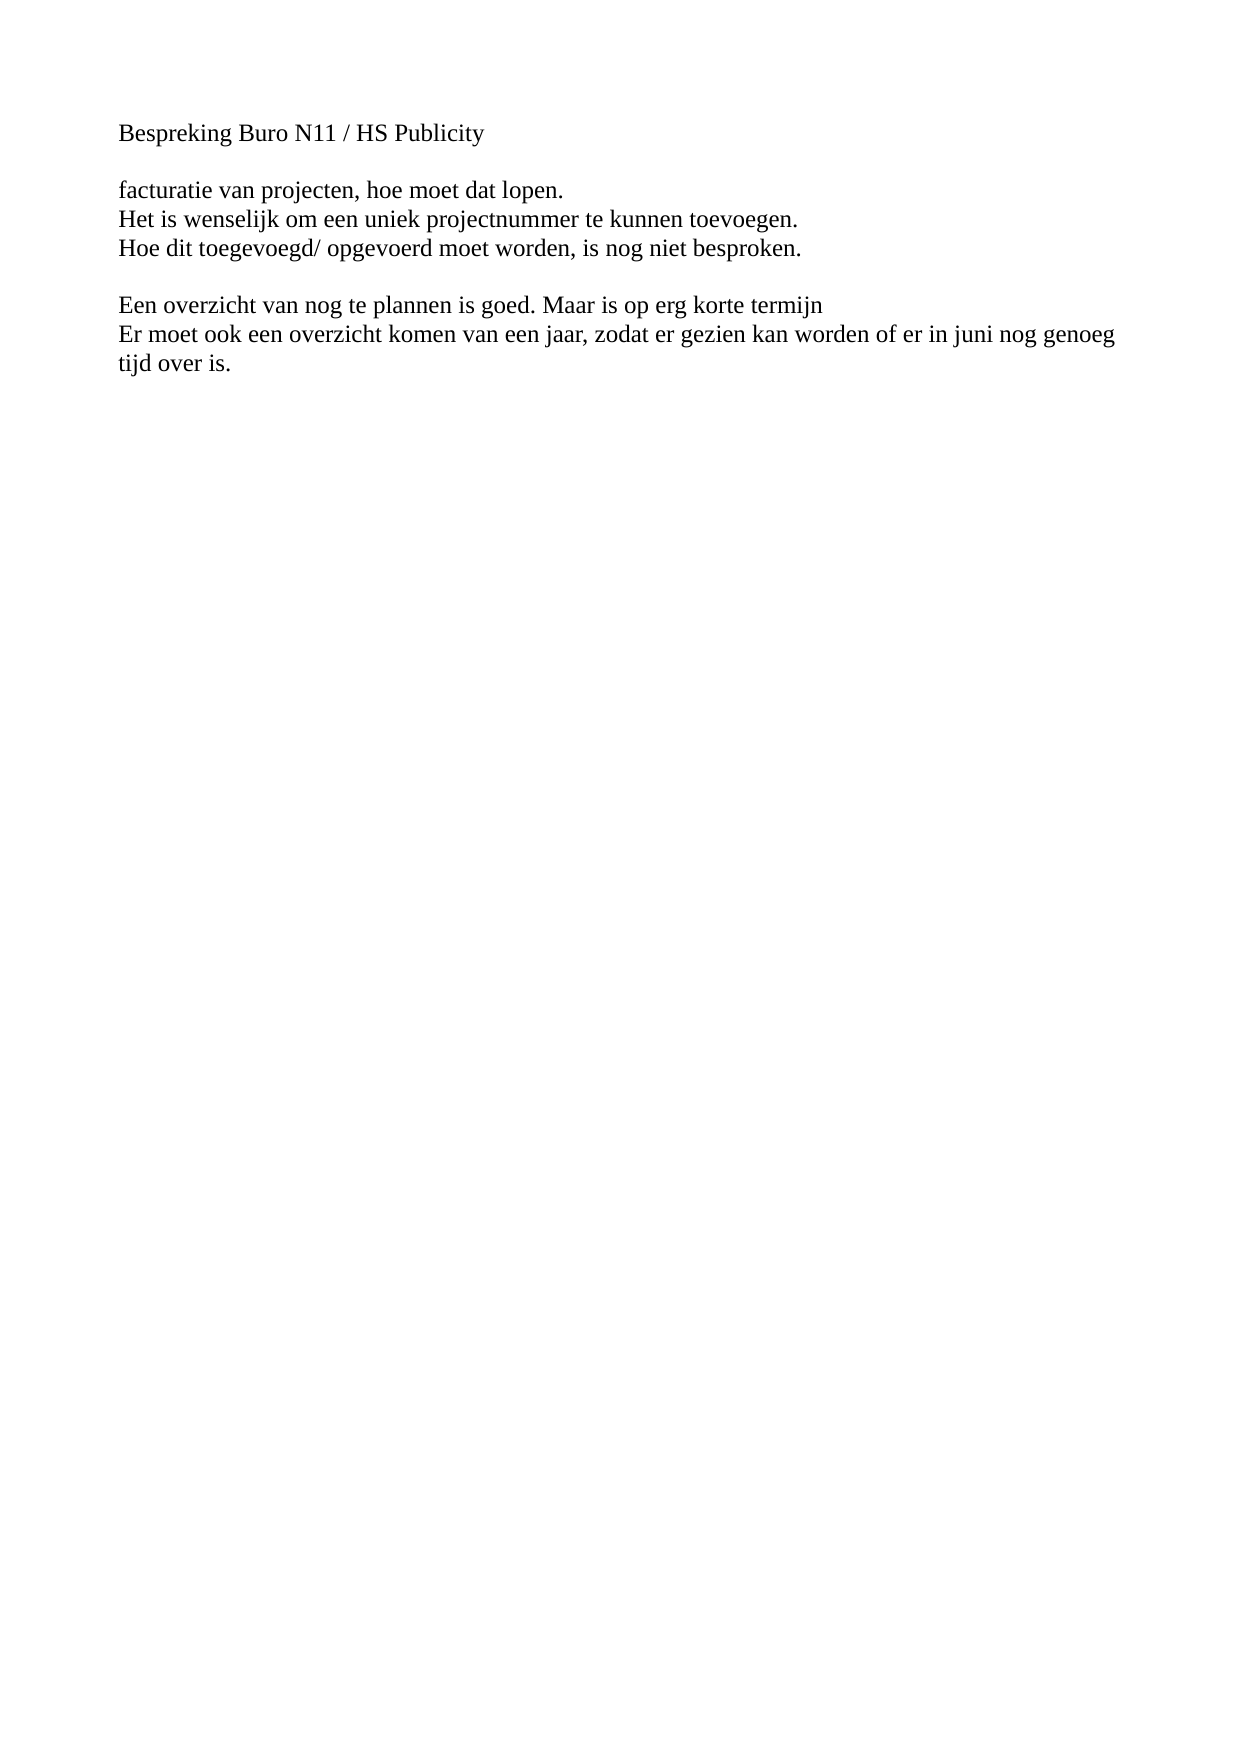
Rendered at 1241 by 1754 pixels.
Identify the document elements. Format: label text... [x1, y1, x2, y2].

text Bespreking Buro N11 / HS Publicity [118, 118, 1122, 147]
text Hoe dit toegevoegd/ opgevoerd moet worden, is nog niet besproken. [118, 233, 1122, 262]
text Er moet ook een overzicht komen van een jaar, zodat er gezien kan worden of er in juni nog genoeg tijd over is. [118, 319, 1122, 377]
text Het is wenselijk om een uniek projectnummer te kunnen toevoegen. [118, 204, 1122, 233]
text Een overzicht van nog te plannen is goed. Maar is op erg korte termijn [118, 291, 1122, 319]
text facturatie van projecten, hoe moet dat lopen. [118, 176, 1122, 204]
